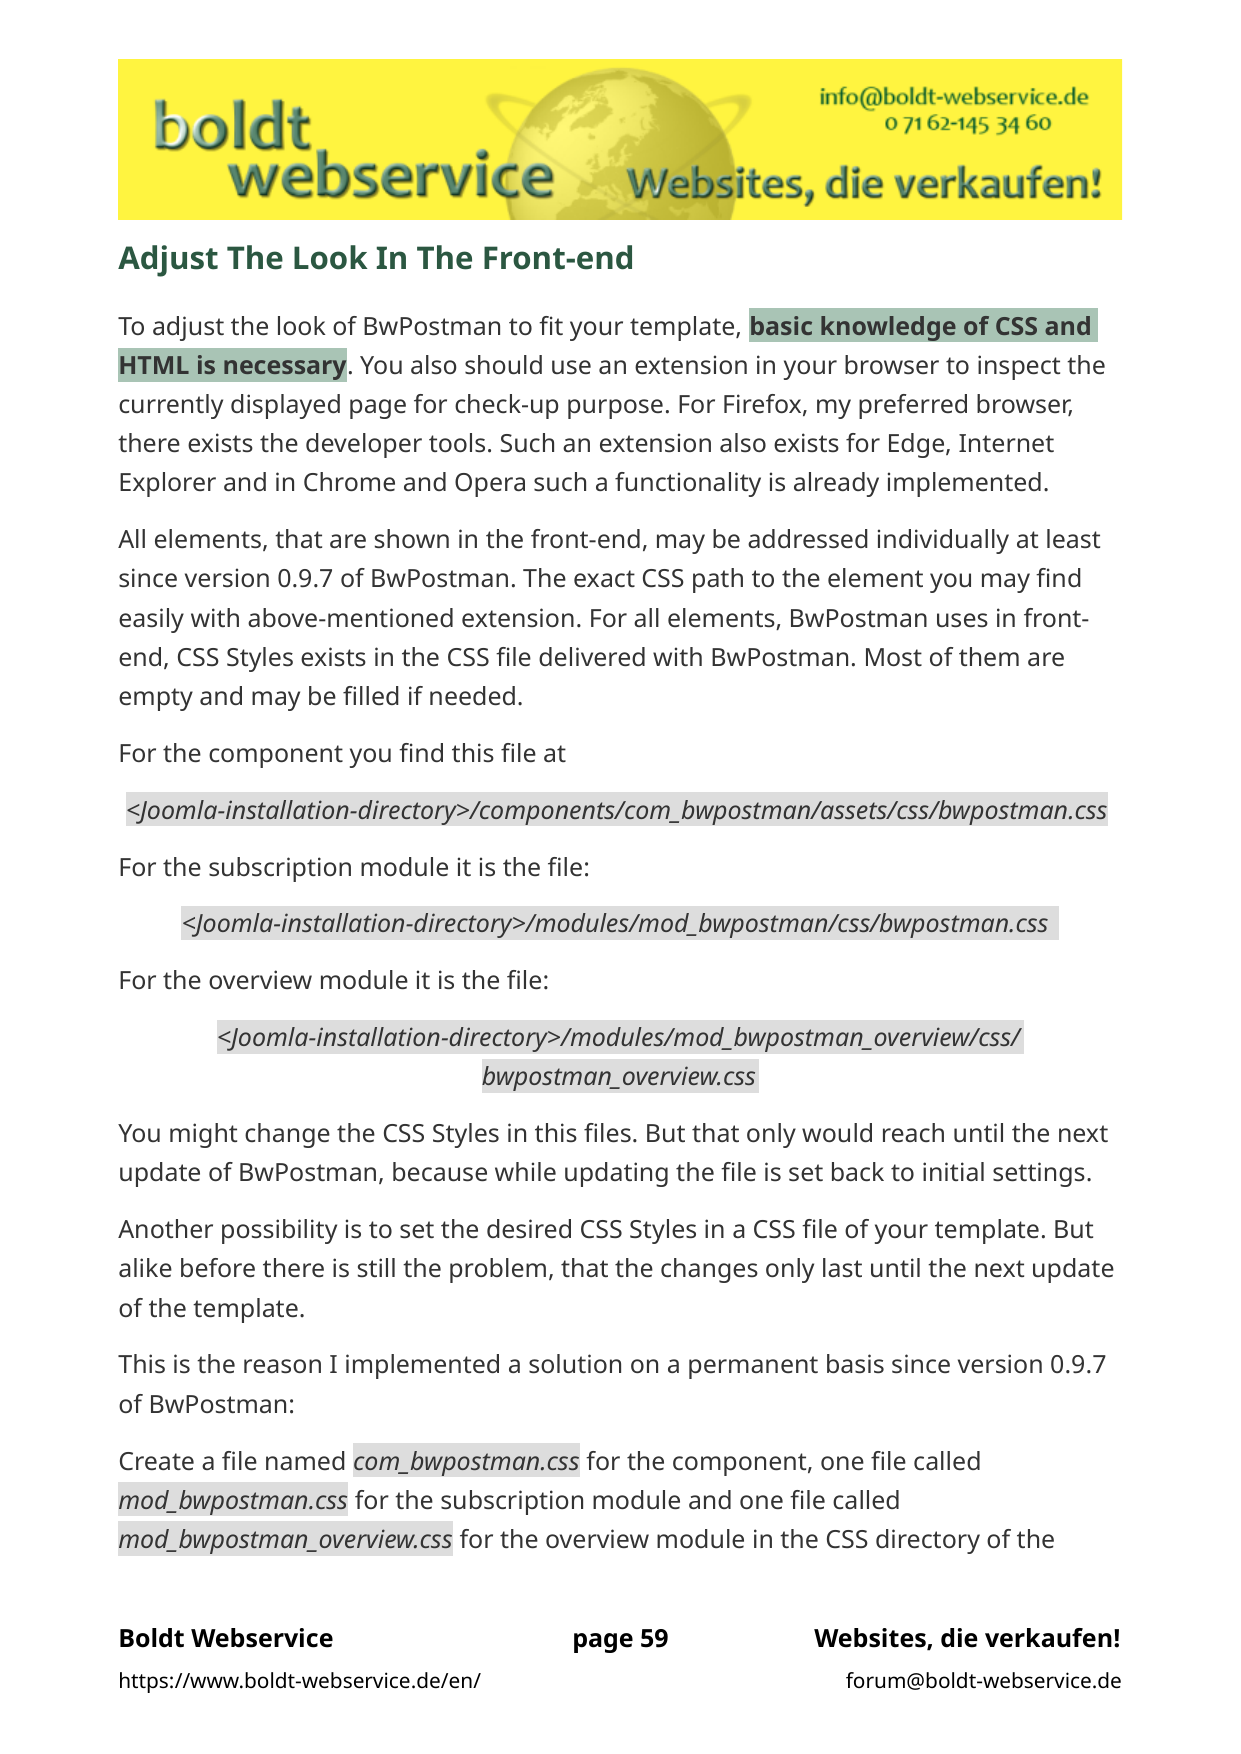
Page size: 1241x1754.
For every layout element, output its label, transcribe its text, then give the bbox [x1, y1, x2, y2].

text <Joomla-installation-directory>/modules/mod_bwpostman/css/bwpostman.css [118, 906, 181, 940]
text You might change the CSS Styles in this files. But that only would reach until the next update of BwPostman, because while updating the file is set back to initial settings. [118, 1116, 1122, 1189]
picture [118, 59, 1123, 220]
text Another possibility is to set the desired CSS Styles in a CSS file of your template. But alike before there is still the problem, that the changes only last until the next update of the template. [118, 1212, 1122, 1324]
text All elements, that are shown in the front-end, may be addressed individually at least since version 0.9.7 of BwPostman. The exact CSS path to the element you may find easily with above-mentioned extension. For all elements, BwPostman uses in front-end, CSS Styles exists in the CSS file delivered with BwPostman. Most of them are empty and may be filled if needed. [118, 522, 1122, 713]
text To adjust the look of BwPostman to fit your template, basic knowledge of CSS and HTML is necessary. You also should use an extension in your browser to inspect the currently displayed page for check-up purpose. For Firefox, my preferred browser, there exists the developer tools. Such an extension also exists for Edge, Internet Explorer and in Chrome and Opera such a functionality is already implemented. [118, 308, 1122, 499]
text <Joomla-installation-directory>/modules/mod_bwpostman/css/bwpostman.css [1059, 906, 1122, 940]
text For the component you find this file at [118, 735, 1122, 769]
subtitle Adjust The Look In The Front-end [118, 236, 1122, 279]
text For the subscription module it is the file: [118, 849, 1122, 883]
text <Joomla-installation-directory>/modules/mod_bwpostman_overview/css/bwpostman_overview.css [118, 1020, 1122, 1093]
text For the overview module it is the file: [118, 963, 1122, 997]
text This is the reason I implemented a solution on a permanent basis since version 0.9.7 of BwPostman: [118, 1347, 1122, 1420]
text Create a file named com_bwpostman.css for the component, one file called mod_bwpostman.css for the subscription module and one file called mod_bwpostman_overview.css for the overview module in the CSS directory of the [118, 1443, 1122, 1556]
